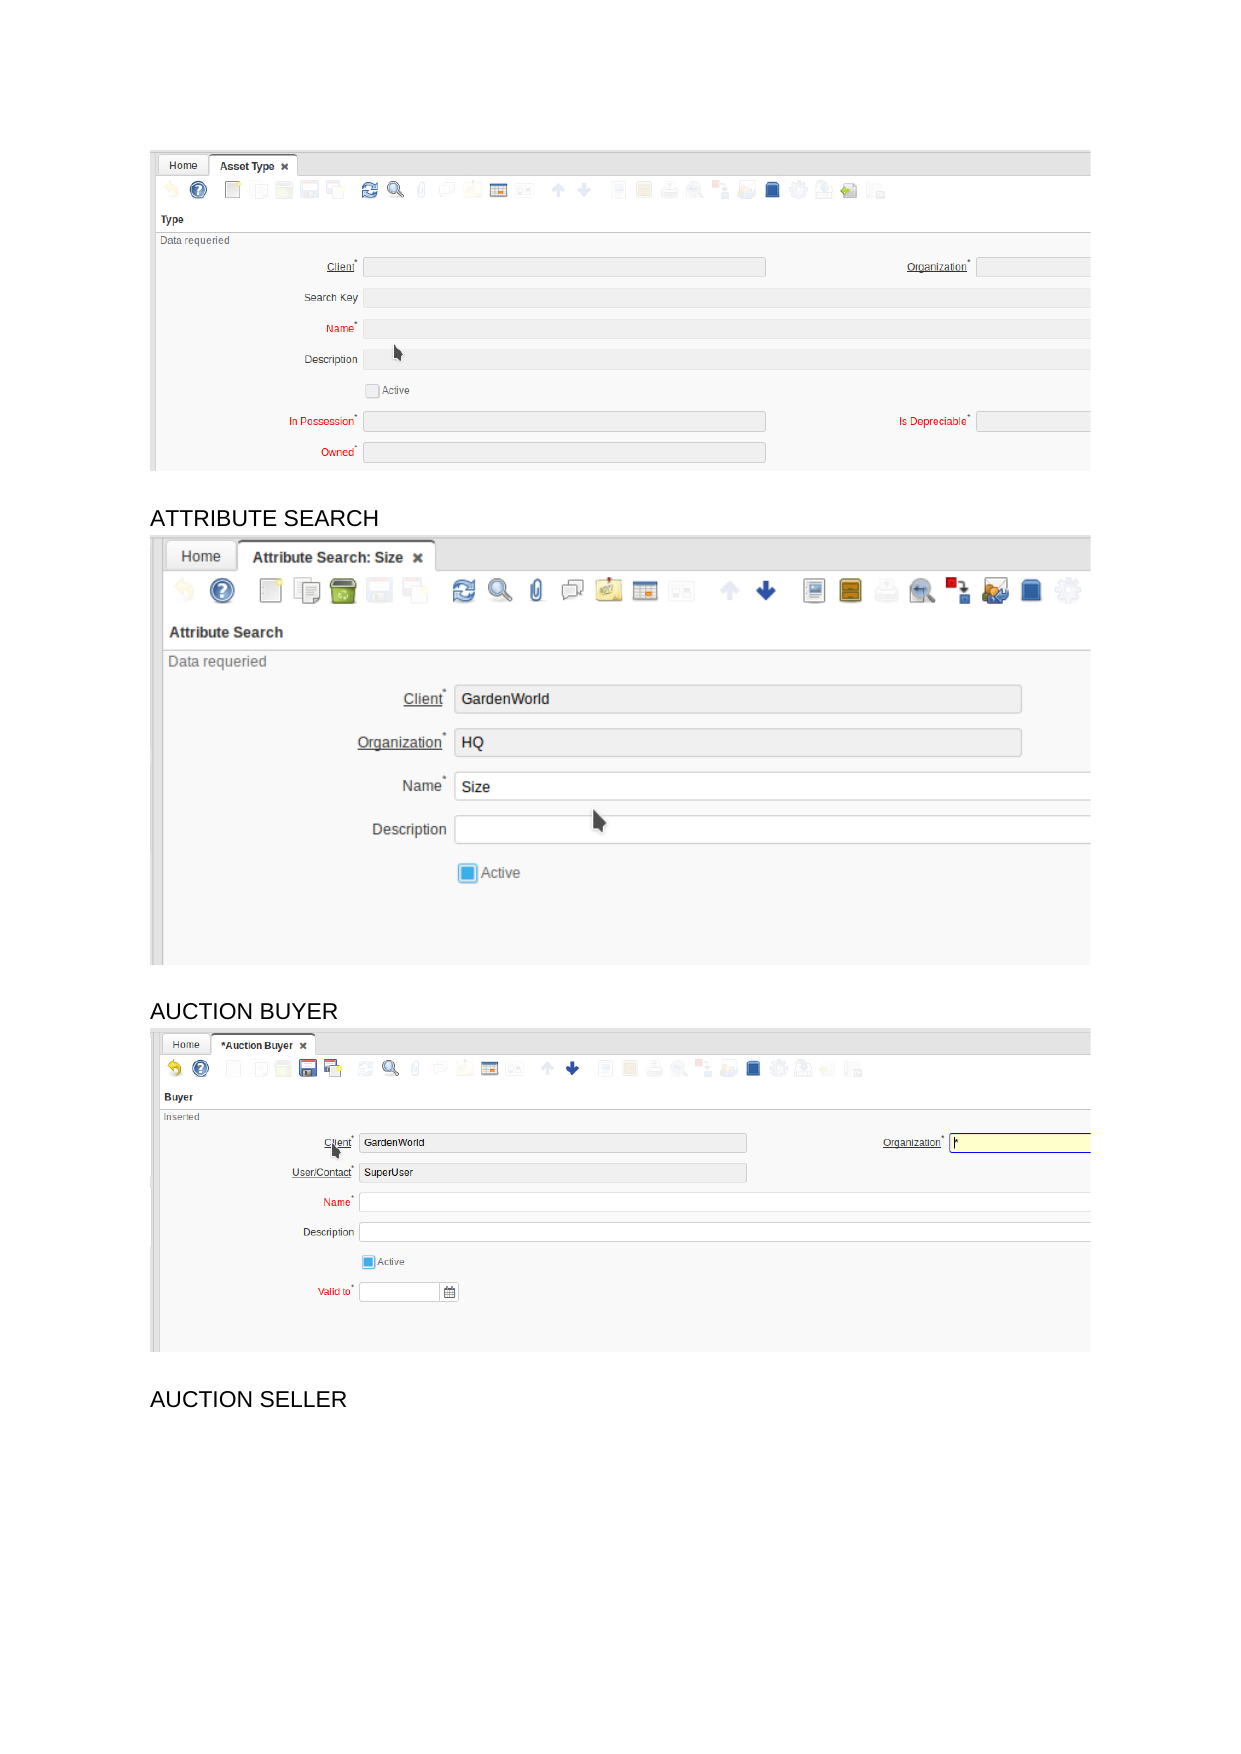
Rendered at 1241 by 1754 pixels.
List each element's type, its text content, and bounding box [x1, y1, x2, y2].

text AUCTION SELLER [150, 1386, 1090, 1412]
picture [150, 1028, 1091, 1352]
text ATTRIBUTE SEARCH [150, 505, 1090, 535]
picture [150, 535, 1091, 965]
text AUCTION BUYER [150, 998, 1090, 1028]
picture [150, 150, 1091, 471]
